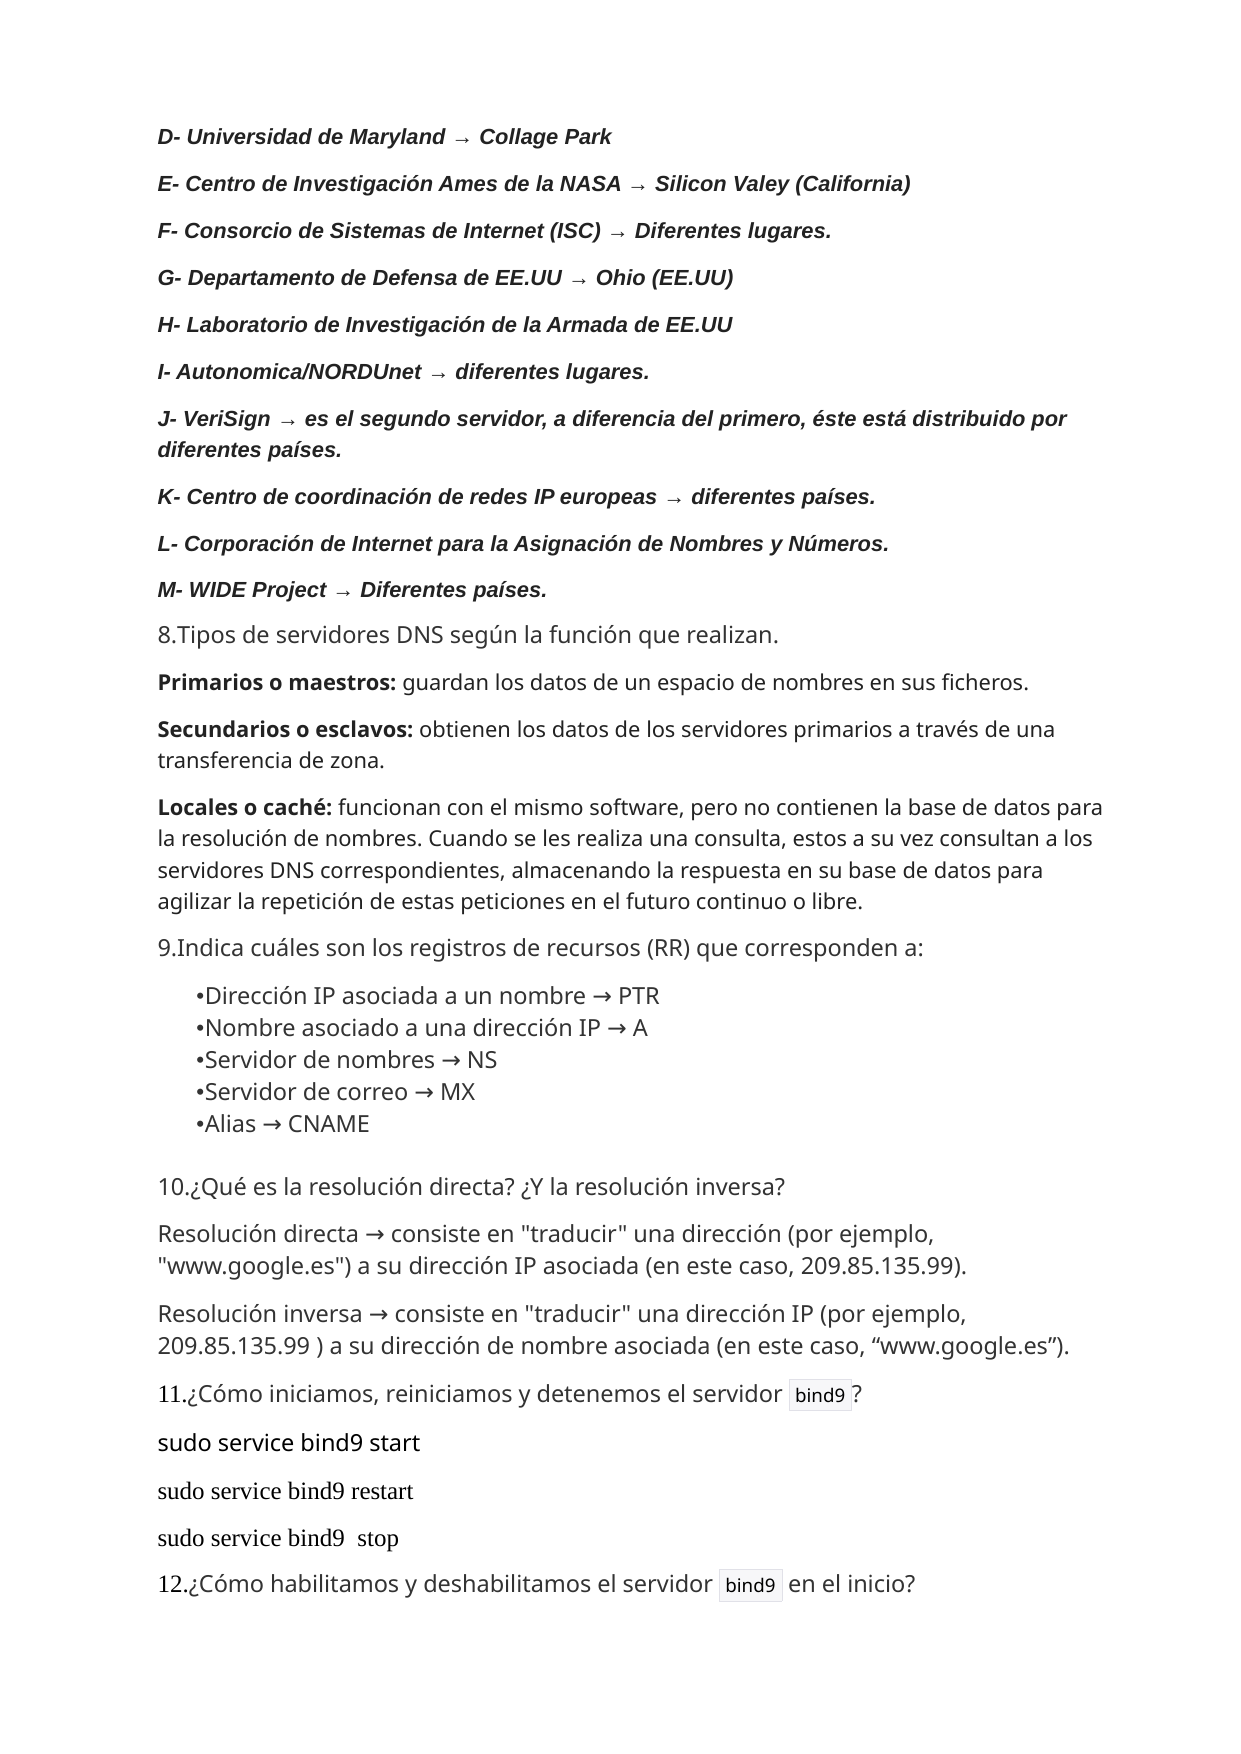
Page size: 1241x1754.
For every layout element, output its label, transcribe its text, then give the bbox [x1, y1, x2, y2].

list Resolución inversa → consiste en "traducir" una dirección IP (por ejemplo, 209.85.135.99 ) a su dirección de nombre asociada (en este caso, “www.google.es”). [118, 1297, 1122, 1361]
list Servidor de nombres → NS [118, 1043, 1122, 1075]
list L- Corporación de Internet para la Asignación de Nombres y Números. [118, 524, 1122, 556]
list Primarios o maestros: guardan los datos de un espacio de nombres en sus ficheros. [118, 666, 1122, 697]
list Dirección IP asociada a un nombre → PTR [118, 979, 1122, 1011]
list M- WIDE Project → Diferentes países. [118, 571, 1122, 602]
list G- Departamento de Defensa de EE.UU → Ohio (EE.UU) [118, 259, 1122, 290]
list ¿Cómo iniciamos, reiniciamos y detenemos el servidor bind9? [118, 1377, 1122, 1411]
list ¿Qué es la resolución directa? ¿Y la resolución inversa? [118, 1170, 1122, 1202]
list J- VeriSign → es el segundo servidor, a diferencia del primero, éste está distribuido por diferentes países. [118, 399, 1122, 462]
list Nombre asociado a una dirección IP → A [118, 1011, 1122, 1043]
list sudo service bind9 stop [118, 1521, 1122, 1552]
list H- Laboratorio de Investigación de la Armada de EE.UU [118, 306, 1122, 337]
list Resolución directa → consiste en "traducir" una dirección (por ejemplo, "www.google.es") a su dirección IP asociada (en este caso, 209.85.135.99). [118, 1218, 1122, 1282]
list Secundarios o esclavos: obtienen los datos de los servidores primarios a través de una transferencia de zona. [118, 713, 1122, 775]
list sudo service bind9 start [118, 1426, 1122, 1458]
list E- Centro de Investigación Ames de la NASA → Silicon Valey (California) [118, 165, 1122, 196]
list sudo service bind9 restart [118, 1474, 1122, 1505]
list ¿Cómo habilitamos y deshabilitamos el servidor bind9 en el inicio? [118, 1568, 1122, 1601]
list Indica cuáles son los registros de recursos (RR) que corresponden a: [118, 931, 1122, 963]
list D- Universidad de Maryland → Collage Park [118, 118, 1122, 149]
list Locales o caché: funcionan con el mismo software, pero no contienen la base de datos para la resolución de nombres. Cuando se les realiza una consulta, estos a su vez consultan a los servidores DNS correspondientes, almacenando la respuesta en su base de datos para agilizar la repetición de estas peticiones en el futuro continuo o libre. [118, 791, 1122, 916]
list Tipos de servidores DNS según la función que realizan. [118, 618, 1122, 650]
list I- Autonomica/NORDUnet → diferentes lugares. [118, 352, 1122, 384]
list F- Consorcio de Sistemas de Internet (ISC) → Diferentes lugares. [118, 212, 1122, 243]
list Servidor de correo → MX [118, 1075, 1122, 1107]
list K- Centro de coordinación de redes IP europeas → diferentes países. [118, 477, 1122, 509]
list Alias → CNAME [118, 1107, 1122, 1139]
